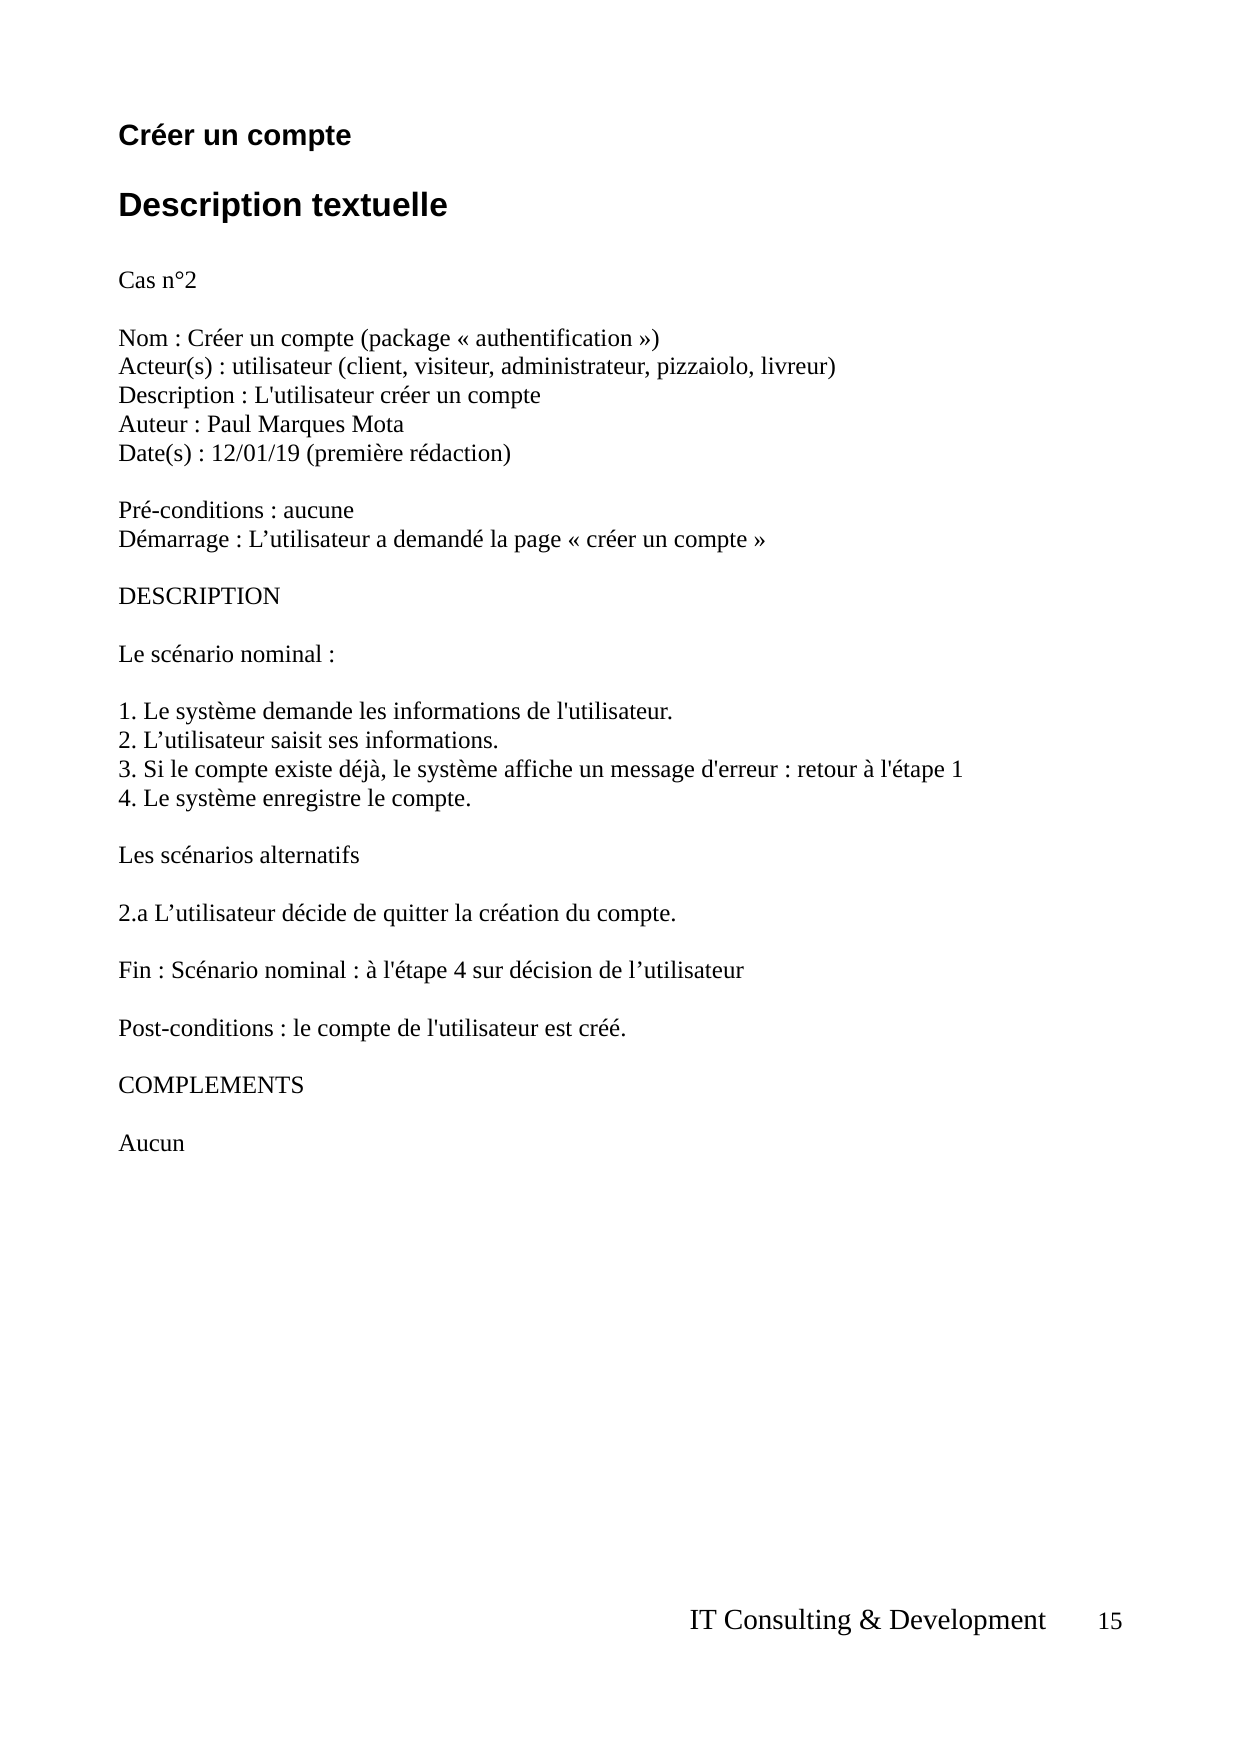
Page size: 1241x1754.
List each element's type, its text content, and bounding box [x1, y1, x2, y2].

text Fin : Scénario nominal : à l'étape 4 sur décision de l’utilisateur [118, 955, 1122, 984]
text DESCRIPTION [118, 581, 1122, 610]
text 3. Si le compte existe déjà, le système affiche un message d'erreur : retour à l'étape 1 [118, 754, 1122, 783]
text Nom : Créer un compte (package « authentification ») [118, 323, 1122, 351]
text 4. Le système enregistre le compte. [118, 783, 1122, 811]
text Acteur(s) : utilisateur (client, visiteur, administrateur, pizzaiolo, livreur) [118, 351, 1122, 380]
text Cas n°2 [118, 265, 1122, 294]
subtitle Créer un compte [118, 118, 1122, 152]
text 1. Le système demande les informations de l'utilisateur. [118, 696, 1122, 725]
text Les scénarios alternatifs [118, 840, 1122, 869]
text Description : L'utilisateur créer un compte [118, 380, 1122, 409]
text COMPLEMENTS [118, 1070, 1122, 1099]
text Démarrage : L’utilisateur a demandé la page « créer un compte » [118, 524, 1122, 553]
text Date(s) : 12/01/19 (première rédaction) [118, 438, 1122, 466]
text Le scénario nominal : [118, 639, 1122, 668]
text Pré-conditions : aucune [118, 495, 1122, 524]
text 2. L’utilisateur saisit ses informations. [118, 725, 1122, 754]
text Auteur : Paul Marques Mota [118, 409, 1122, 438]
text 2.a L’utilisateur décide de quitter la création du compte. [118, 898, 1122, 926]
text Aucun [118, 1128, 1122, 1156]
text Post-conditions : le compte de l'utilisateur est créé. [118, 1013, 1122, 1041]
subtitle Description textuelle [118, 185, 1122, 224]
